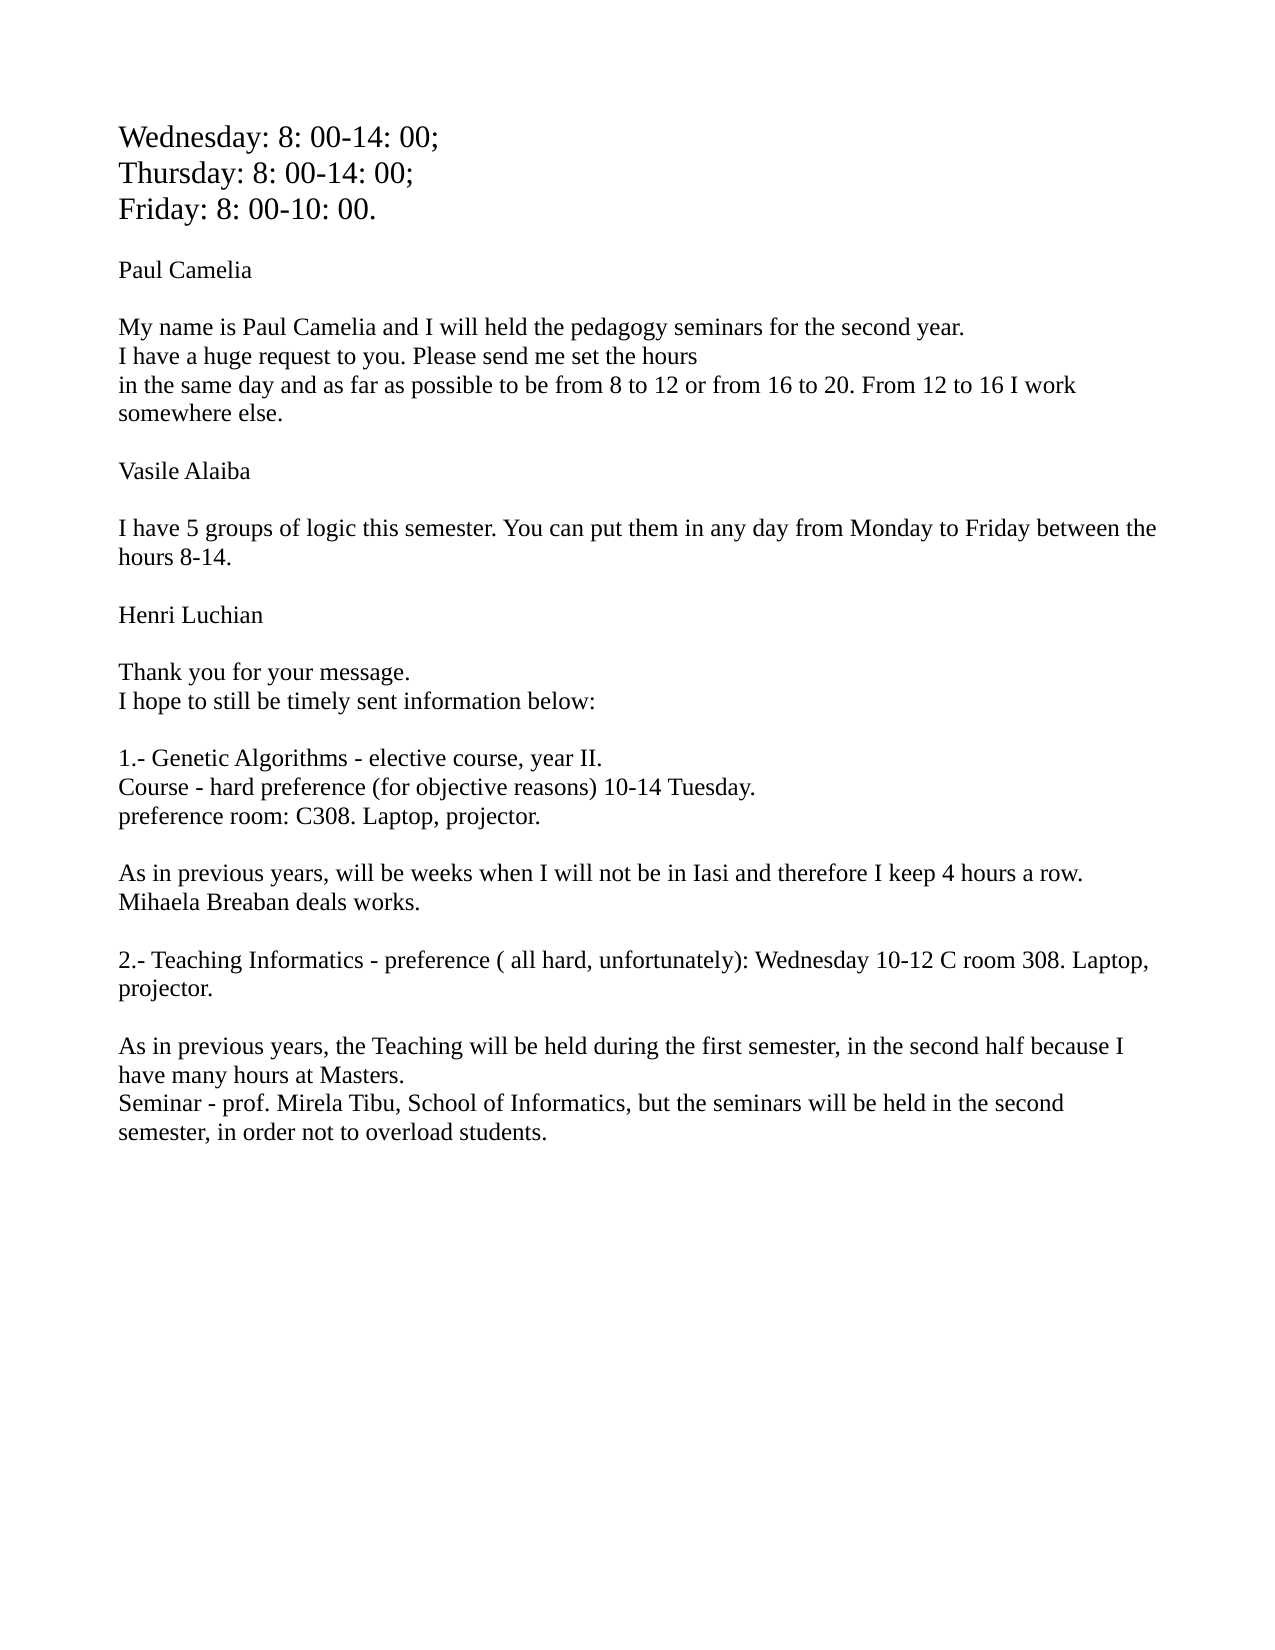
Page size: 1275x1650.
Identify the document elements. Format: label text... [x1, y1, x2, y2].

text Mihaela Breaban deals works. [118, 887, 1157, 916]
text Paul Camelia [118, 255, 1157, 283]
text Wednesday: 8: 00-14: 00; [118, 118, 1157, 154]
text I have a huge request to you. Please send me set the hours [118, 341, 1157, 370]
text My name is Paul Camelia and I will held the pedagogy seminars for the second year. [118, 312, 1157, 341]
text As in previous years, the Teaching will be held during the first semester, in the second half because I have many hours at Masters. [118, 1031, 1157, 1088]
text Henri Luchian [118, 600, 1157, 628]
text Seminar - prof. Mirela Tibu, School of Informatics, but the seminars will be held in the second semester, in order not to overload students. [118, 1088, 1157, 1146]
text 1.- Genetic Algorithms - elective course, year II. [118, 743, 1157, 772]
text I hope to still be timely sent information below: [118, 686, 1157, 715]
text As in previous years, will be weeks when I will not be in Iasi and therefore I keep 4 hours a row. [118, 858, 1157, 887]
text in the same day and as far as possible to be from 8 to 12 or from 16 to 20. From 12 to 16 I work somewhere else. [118, 370, 1157, 427]
text Friday: 8: 00-10: 00. [118, 190, 1157, 226]
text Thank you for your message. [118, 657, 1157, 686]
text preference room: C308. Laptop, projector. [118, 801, 1157, 830]
text 2.- Teaching Informatics - preference ( all hard, unfortunately): Wednesday 10-12 C room 308. Laptop, projector. [118, 945, 1157, 1002]
text Course - hard preference (for objective reasons) 10-14 Tuesday. [118, 772, 1157, 801]
text Vasile Alaiba [118, 456, 1157, 485]
text I have 5 groups of logic this semester. You can put them in any day from Monday to Friday between the hours 8-14. [118, 513, 1157, 571]
text Thursday: 8: 00-14: 00; [118, 154, 1157, 190]
